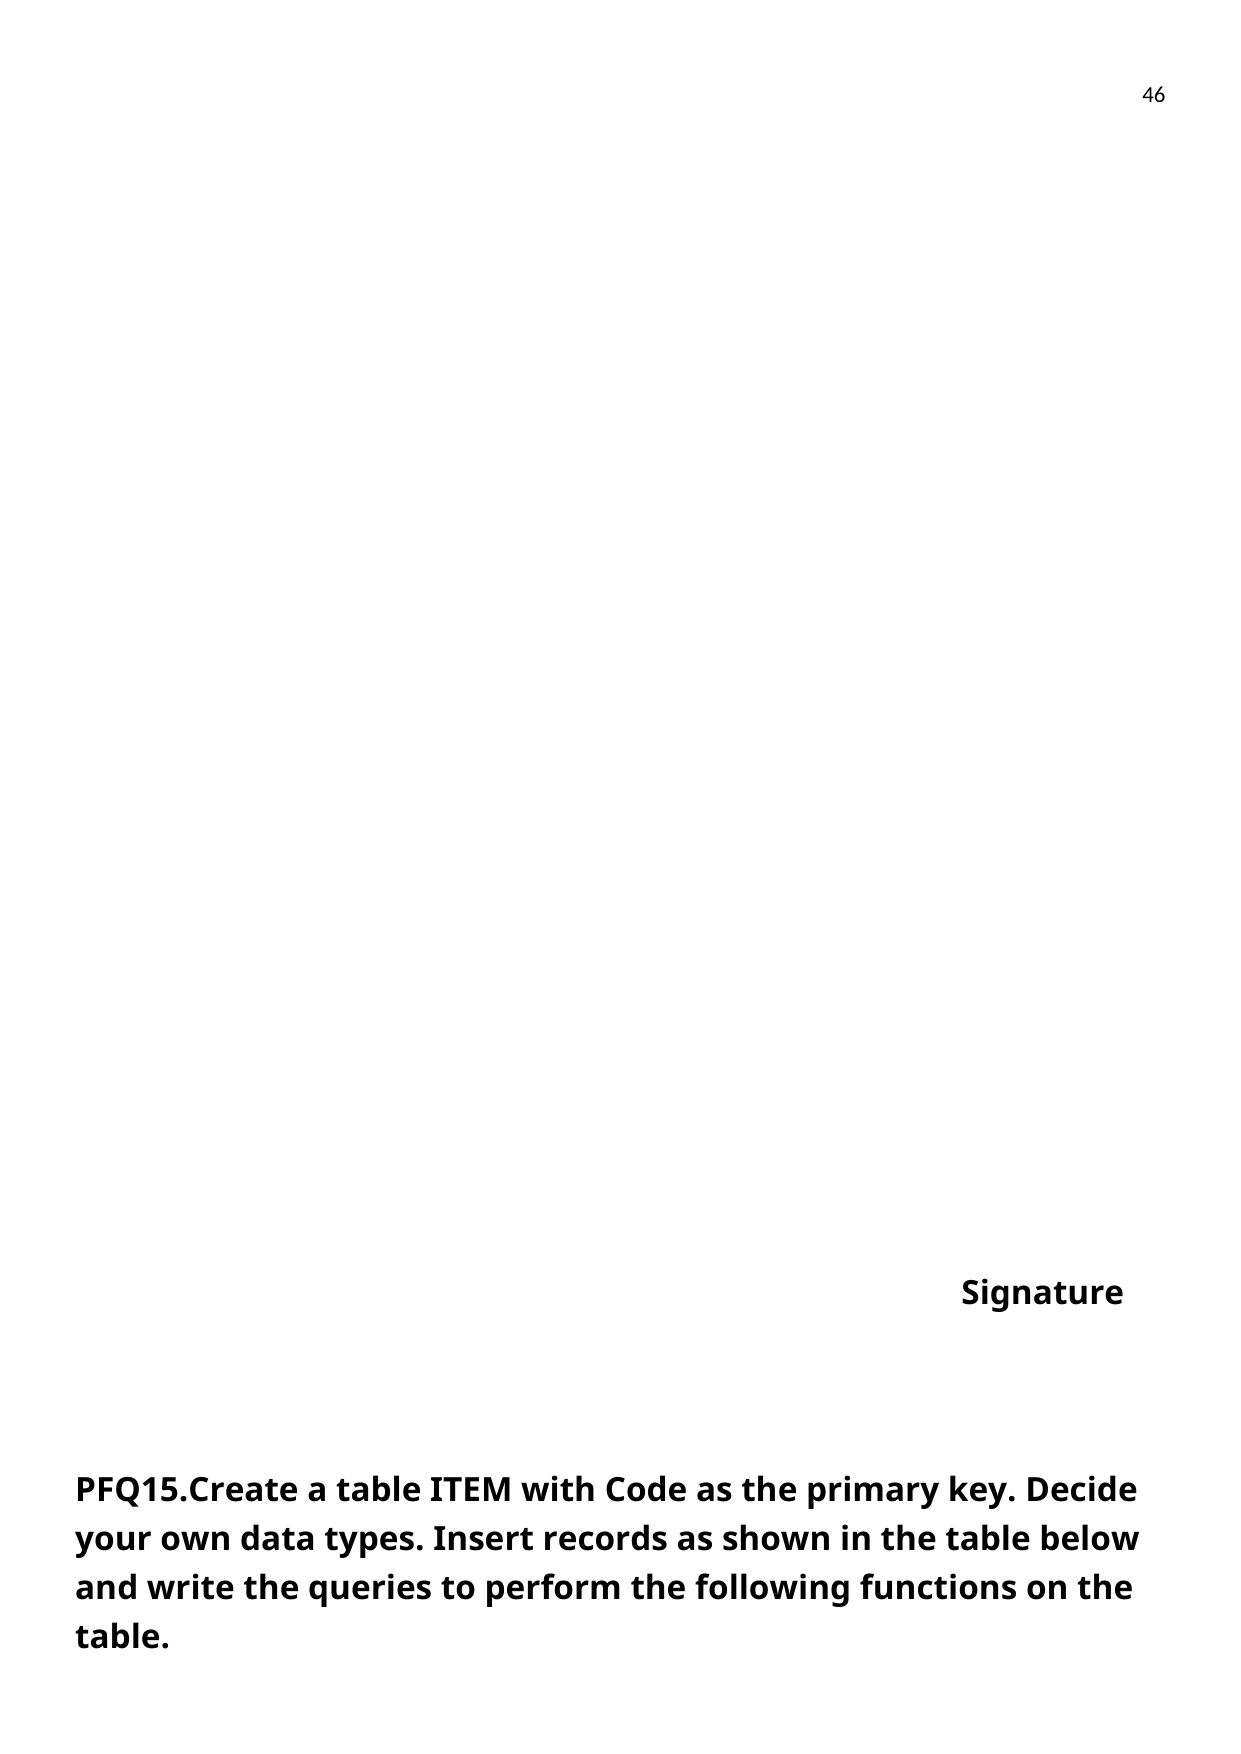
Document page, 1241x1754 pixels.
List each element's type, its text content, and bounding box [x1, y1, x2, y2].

text Signature [75, 1269, 1165, 1314]
text PFQ15.Create a table ITEM with Code as the primary key. Decide your own data types. Insert records as shown in the table below and write the queries to perform the following functions on the table. [75, 1466, 1165, 1658]
